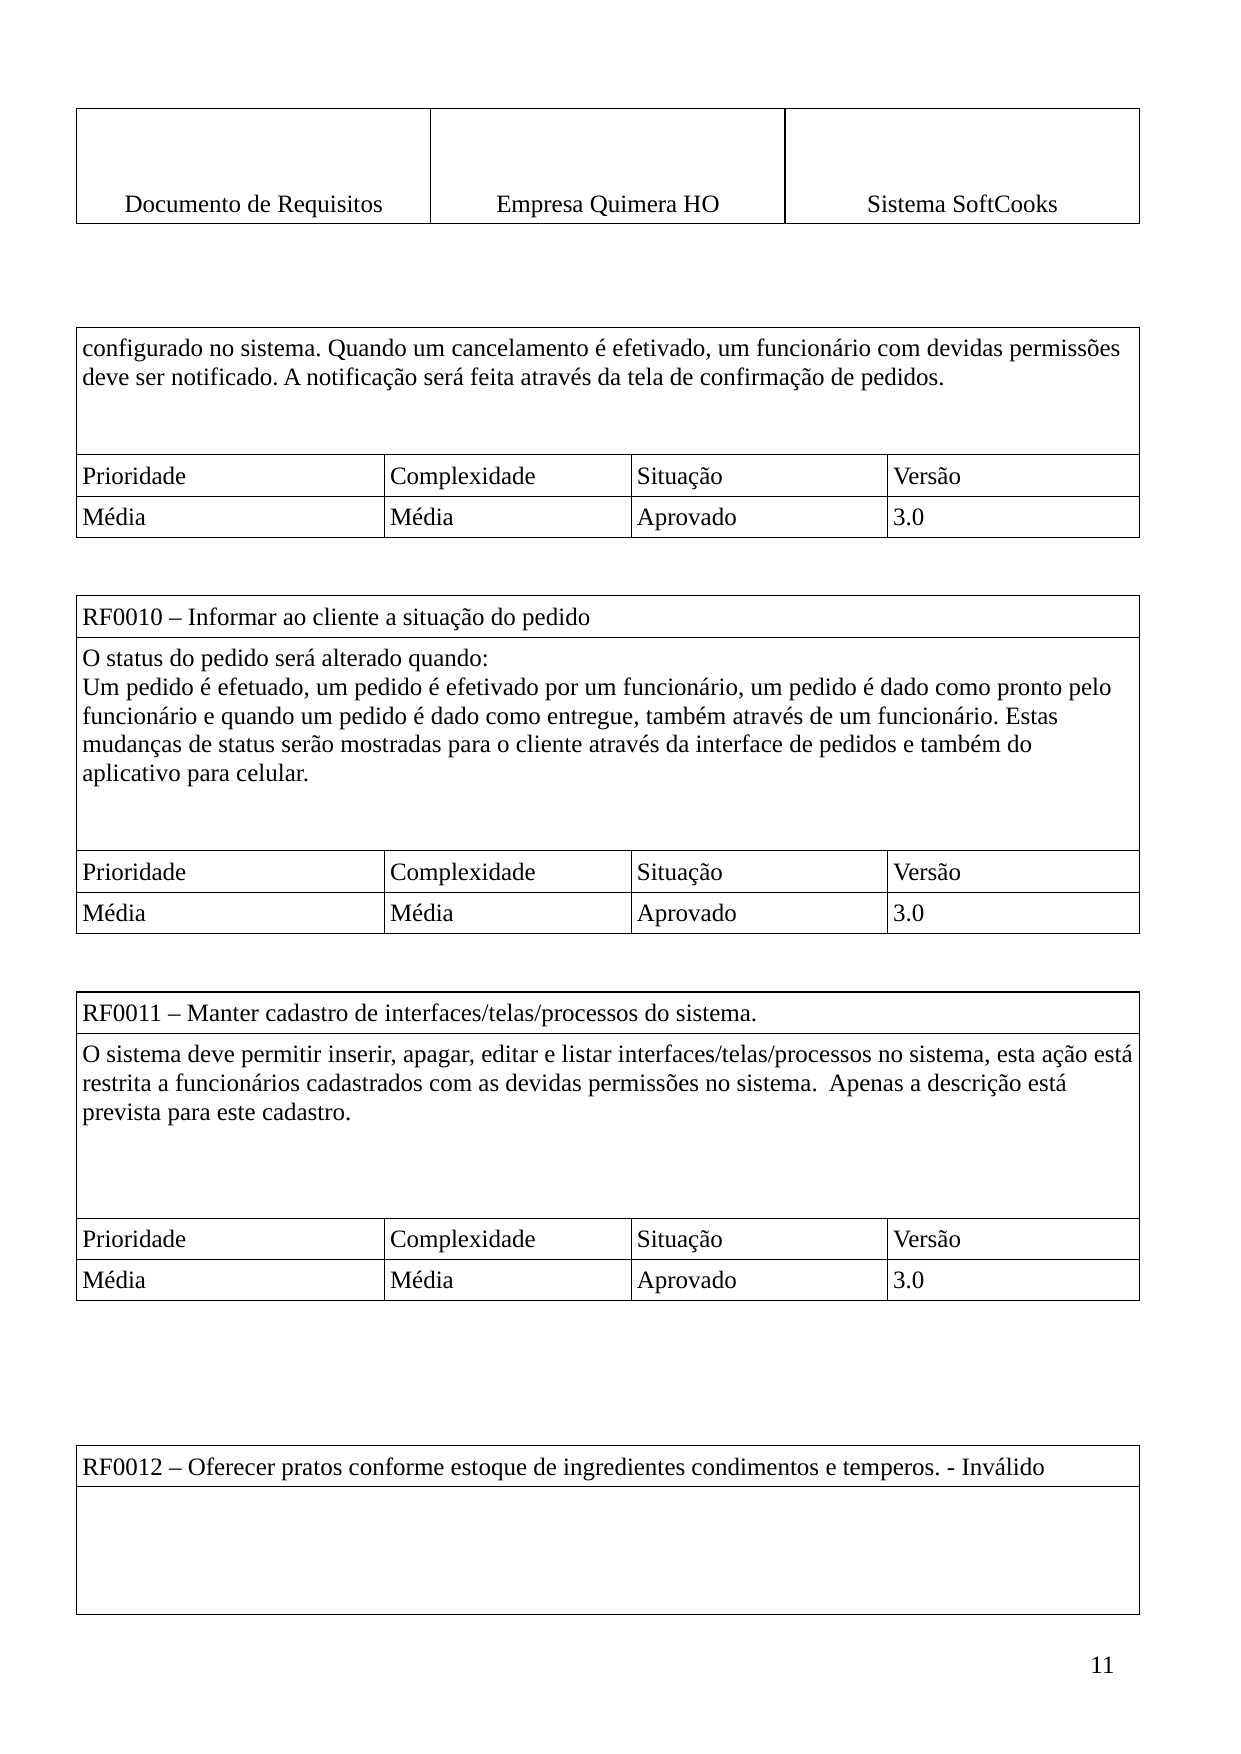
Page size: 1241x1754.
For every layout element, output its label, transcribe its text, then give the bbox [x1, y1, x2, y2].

table_cell Média [77, 497, 384, 537]
table_cell Média [77, 1260, 384, 1300]
table_cell Complexidade [385, 455, 631, 496]
table_cell Versão [888, 851, 1139, 892]
table_cell Média [385, 893, 631, 933]
table_cell Situação [632, 851, 887, 892]
table_cell Aprovado [632, 1260, 887, 1300]
table_cell Média [77, 893, 384, 933]
table_cell Situação [632, 1219, 887, 1259]
table_cell Complexidade [385, 1219, 631, 1259]
table_cell Prioridade [77, 851, 384, 892]
table_cell configurado no sistema. Quando um cancelamento é efetivado, um funcionário com devidas permissões deve ser notificado. A notificação será feita através da tela de confirmação de pedidos. [77, 328, 1139, 454]
table_cell Prioridade [77, 455, 384, 496]
table_cell 3.0 [888, 893, 1139, 933]
table_cell O sistema deve permitir inserir, apagar, editar e listar interfaces/telas/processos no sistema, esta ação está restrita a funcionários cadastrados com as devidas permissões no sistema. Apenas a descrição está prevista para este cadastro. [77, 1034, 1139, 1218]
table_cell Complexidade [385, 851, 631, 892]
table_cell O status do pedido será alterado quando: Um pedido é efetuado, um pedido é efetivado por um funcionário, um pedido é dado como pronto pelo funcionário e quando um pedido é dado como entregue, também através de um funcionário. Estas mudanças de status serão mostradas para o cliente através da interface de pedidos e também do aplicativo para celular. [77, 638, 1139, 850]
table_cell Aprovado [632, 497, 887, 537]
table_cell Aprovado [632, 893, 887, 933]
table_cell 3.0 [888, 1260, 1139, 1300]
table_cell Versão [888, 455, 1139, 496]
table_cell Média [385, 497, 631, 537]
table_cell [77, 1487, 1139, 1614]
table_cell Prioridade [77, 1219, 384, 1259]
table_cell Versão [888, 1219, 1139, 1259]
table_header RF0010 – Informar ao cliente a situação do pedido [77, 596, 1139, 637]
table_header RF0012 – Oferecer pratos conforme estoque de ingredientes condimentos e temperos. - Inválido [77, 1446, 1139, 1486]
table_cell 3.0 [888, 497, 1139, 537]
table_cell Média [385, 1260, 631, 1300]
table_header RF0011 – Manter cadastro de interfaces/telas/processos do sistema. [77, 993, 1139, 1033]
table_cell Situação [632, 455, 887, 496]
